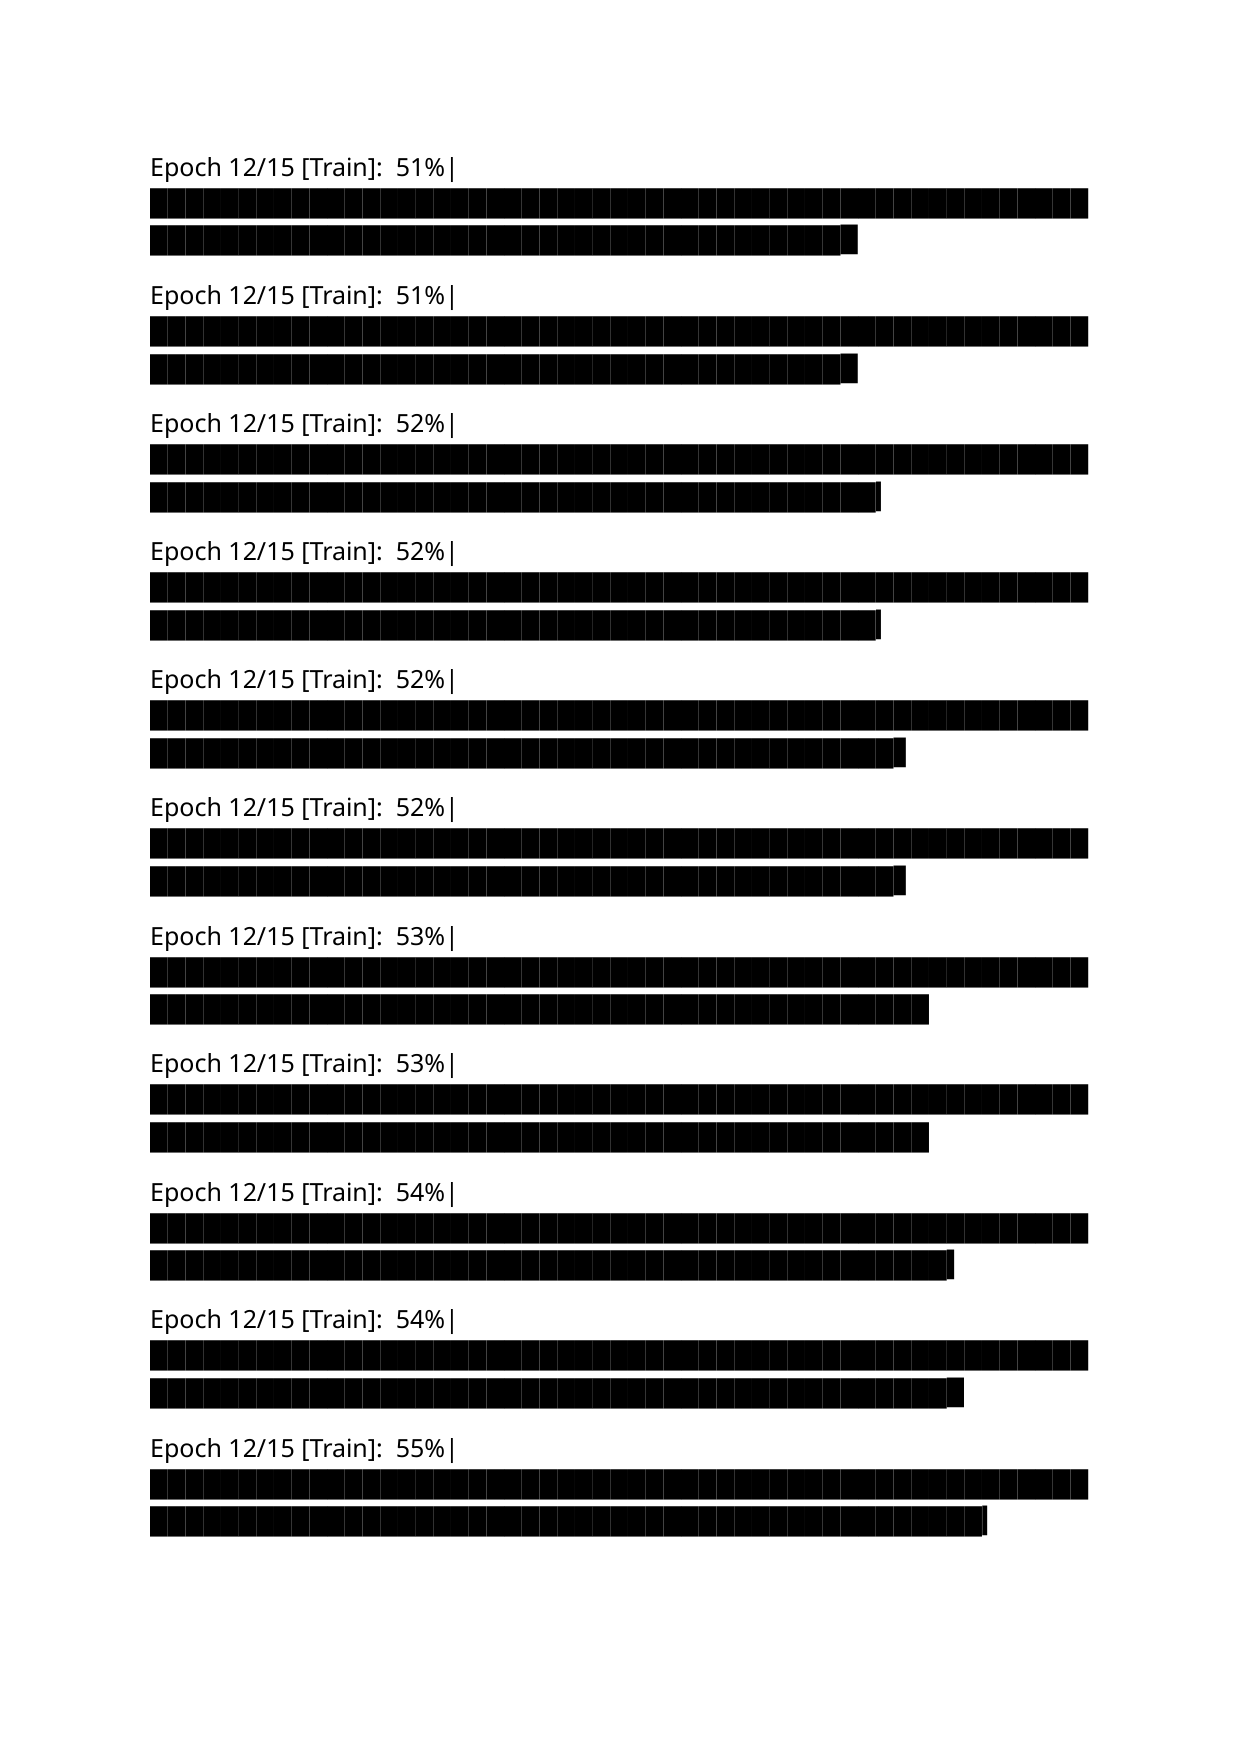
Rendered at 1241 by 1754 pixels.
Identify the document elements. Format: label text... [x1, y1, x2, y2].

text Epoch 12/15 [Train]: 53%|█████████████████████████████████████████████████████████████████████████████████████████████████ [150, 1046, 1090, 1152]
text Epoch 12/15 [Train]: 54%|██████████████████████████████████████████████████████████████████████████████████████████████████▍ [150, 1174, 1090, 1280]
text Epoch 12/15 [Train]: 52%|██████████████████████████████████████████████████████████████████████████████████████████████▎ [150, 406, 1090, 512]
text Epoch 12/15 [Train]: 55%|████████████████████████████████████████████████████████████████████████████████████████████████████▎ [150, 1430, 1090, 1536]
text Epoch 12/15 [Train]: 54%|██████████████████████████████████████████████████████████████████████████████████████████████████▉ [150, 1302, 1090, 1408]
text Epoch 12/15 [Train]: 51%|████████████████████████████████████████████████████████████████████████████████████████████▉ [150, 150, 1090, 256]
text Epoch 12/15 [Train]: 51%|████████████████████████████████████████████████████████████████████████████████████████████▉ [150, 278, 1090, 384]
text Epoch 12/15 [Train]: 52%|███████████████████████████████████████████████████████████████████████████████████████████████▋ [150, 790, 1090, 896]
text Epoch 12/15 [Train]: 53%|█████████████████████████████████████████████████████████████████████████████████████████████████ [150, 918, 1090, 1024]
text Epoch 12/15 [Train]: 52%|███████████████████████████████████████████████████████████████████████████████████████████████▋ [150, 662, 1090, 768]
text Epoch 12/15 [Train]: 52%|██████████████████████████████████████████████████████████████████████████████████████████████▎ [150, 534, 1090, 640]
